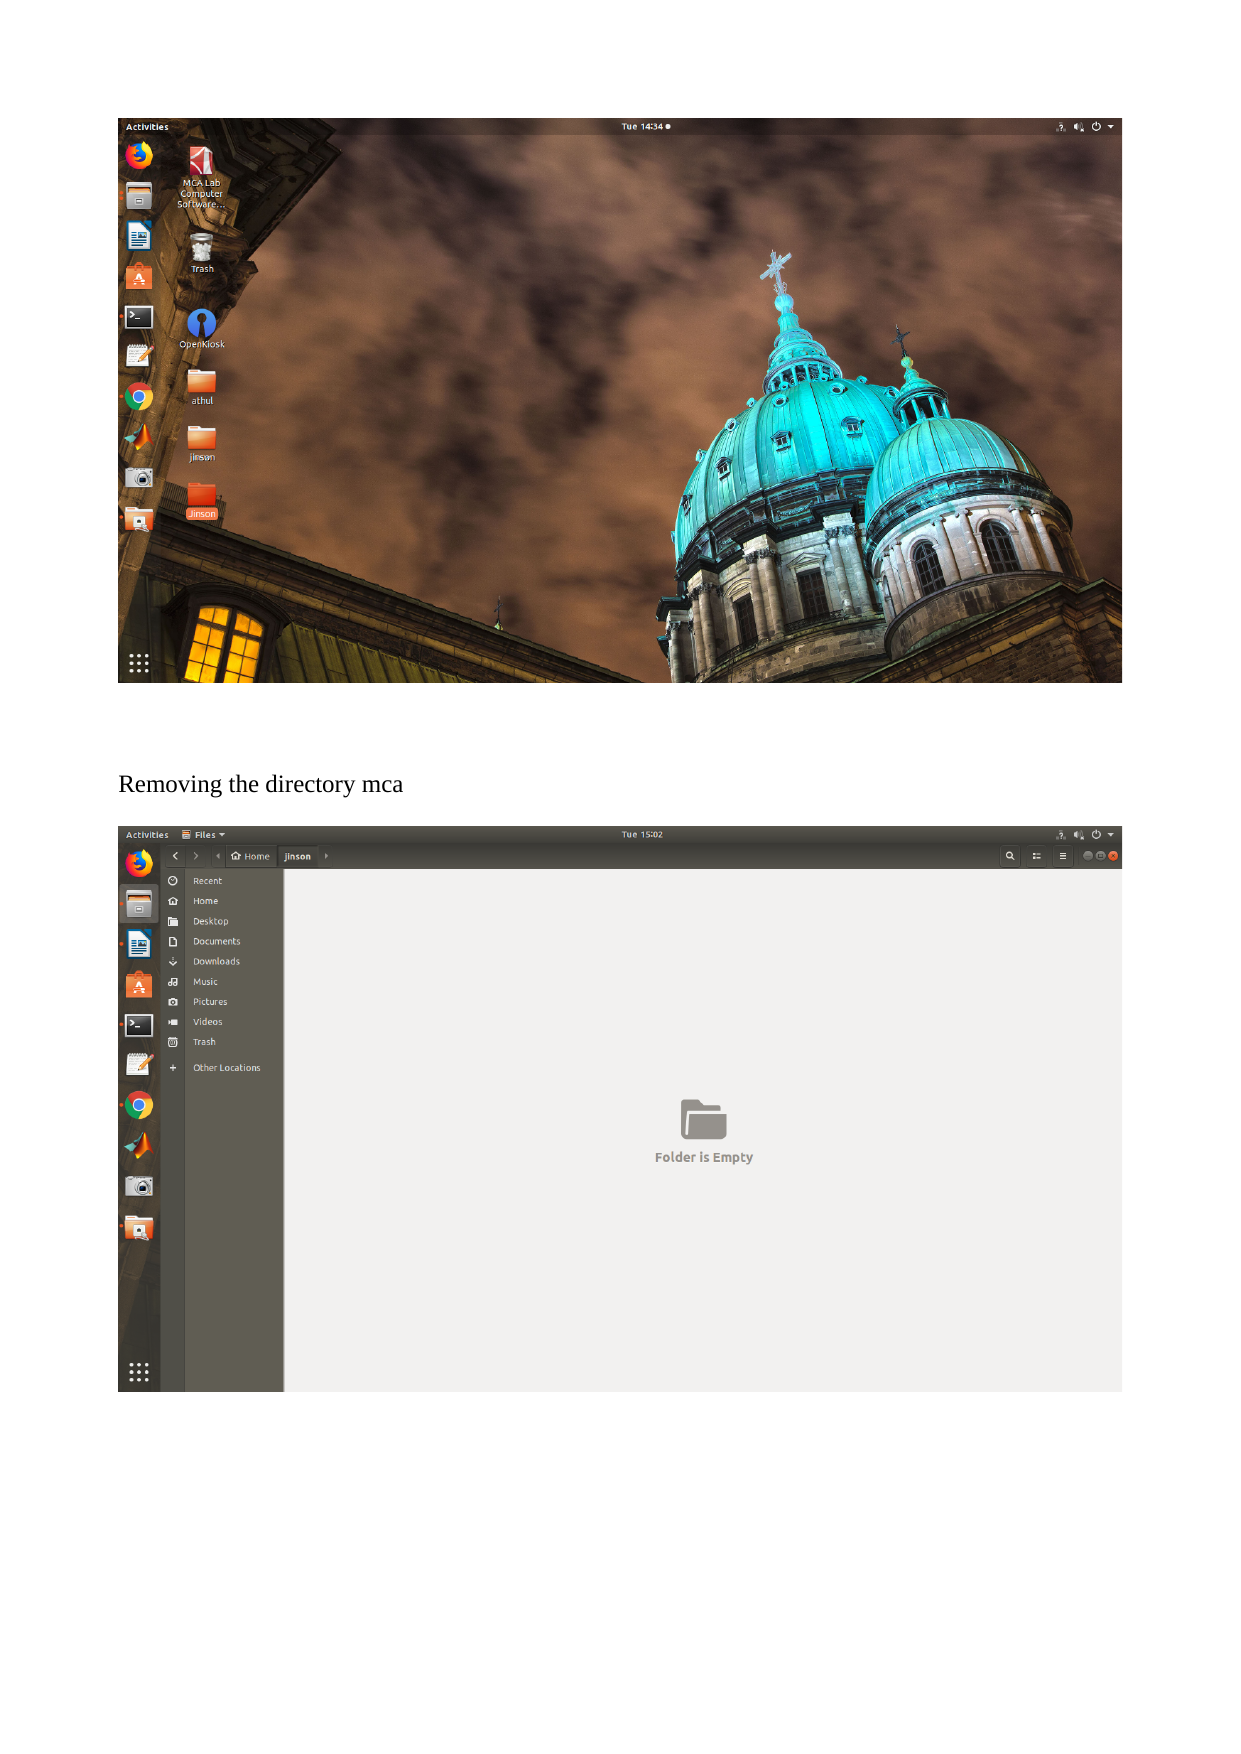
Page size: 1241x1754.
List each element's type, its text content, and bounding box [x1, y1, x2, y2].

text Removing the directory mca [118, 769, 1122, 798]
picture [118, 118, 1123, 683]
picture [118, 826, 1123, 1392]
